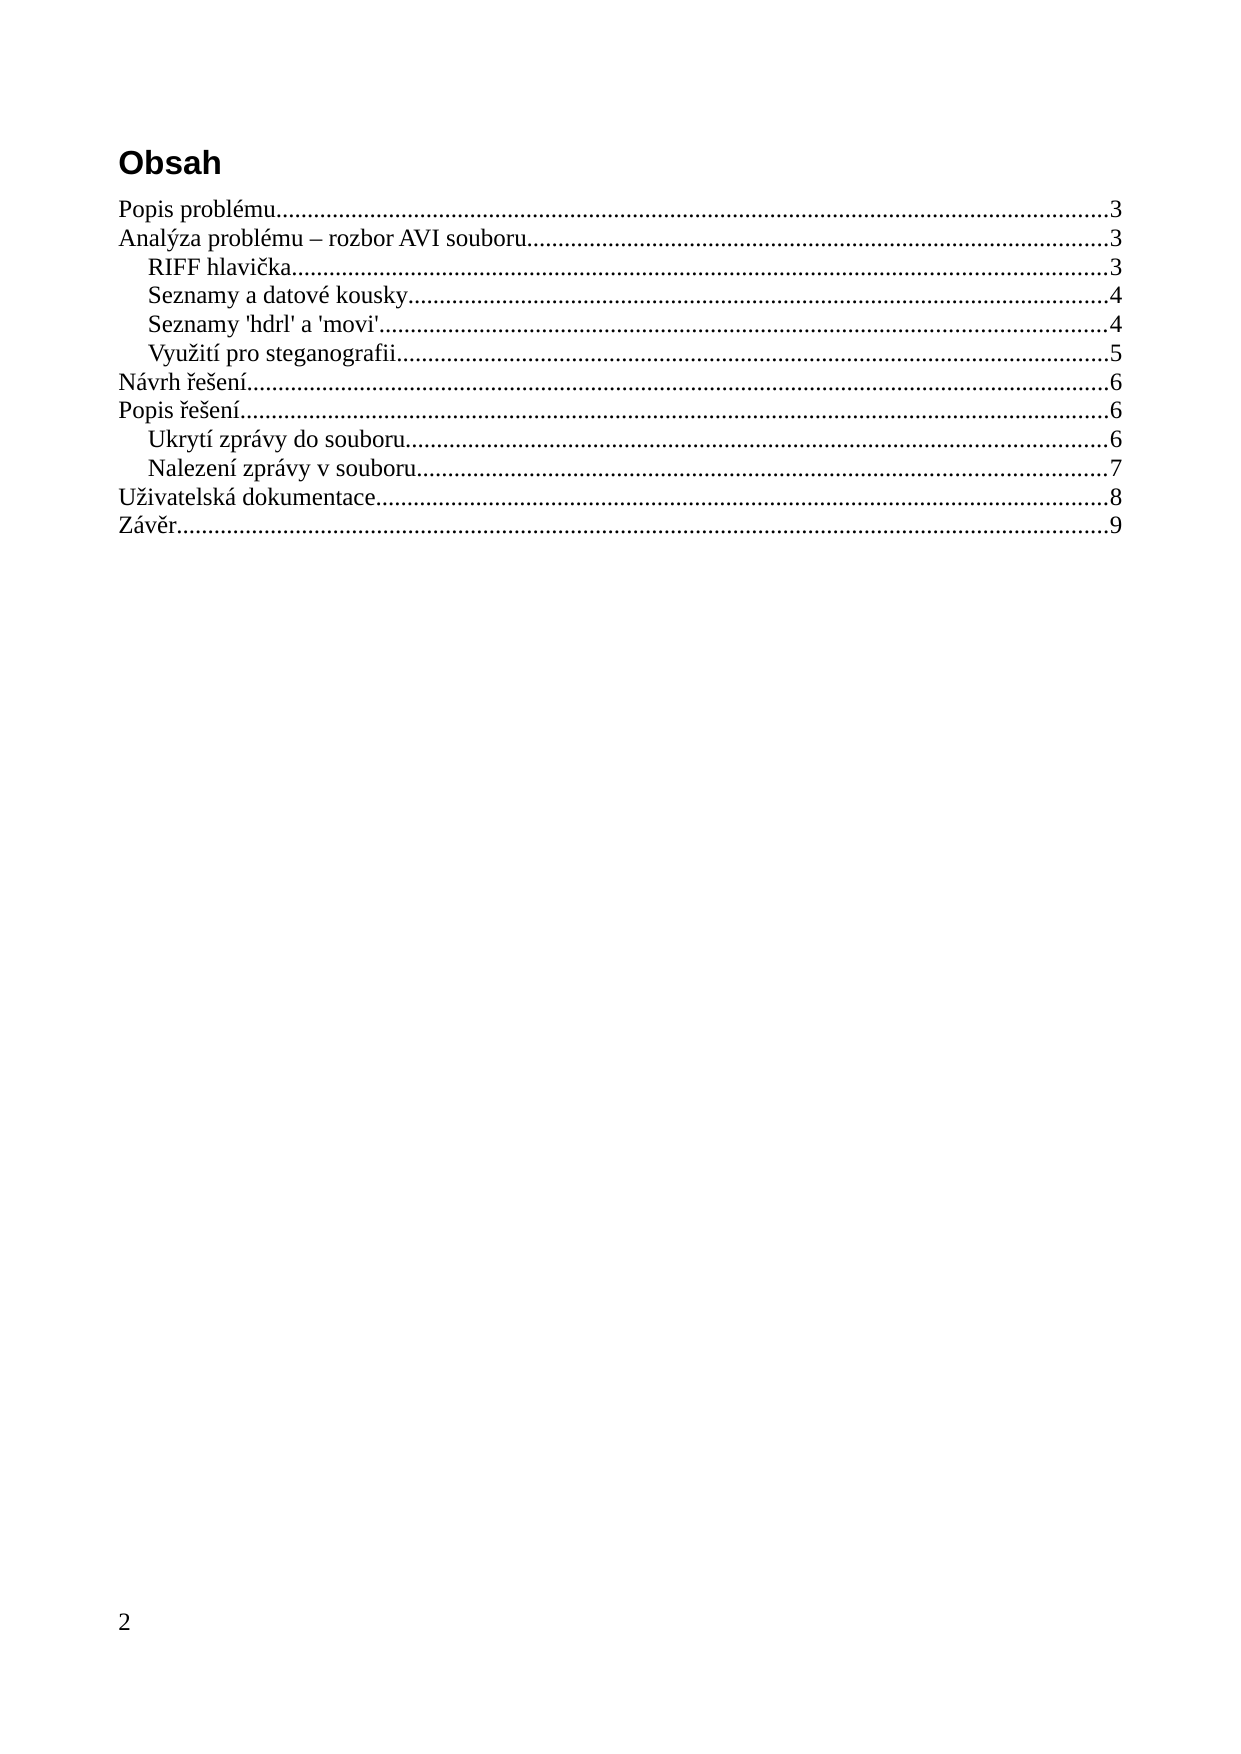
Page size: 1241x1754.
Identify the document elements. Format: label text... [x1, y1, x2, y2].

subtitle Obsah [118, 143, 1122, 182]
text Uživatelská dokumentace 8 [118, 482, 1122, 510]
text Návrh řešení 6 [118, 367, 1122, 395]
text Analýza problému – rozbor AVI souboru 3 [118, 223, 1122, 252]
text Popis řešení 6 [118, 395, 1122, 424]
text Závěr 9 [118, 510, 1122, 539]
text Nalezení zprávy v souboru 7 [148, 453, 1122, 482]
text Ukrytí zprávy do souboru 6 [148, 424, 1122, 453]
text Popis problému 3 [118, 194, 1122, 223]
text Využití pro steganografii 5 [148, 338, 1122, 367]
text Seznamy a datové kousky 4 [148, 280, 1122, 309]
text RIFF hlavička 3 [148, 252, 1122, 280]
text Seznamy 'hdrl' a 'movi' 4 [148, 309, 1122, 338]
